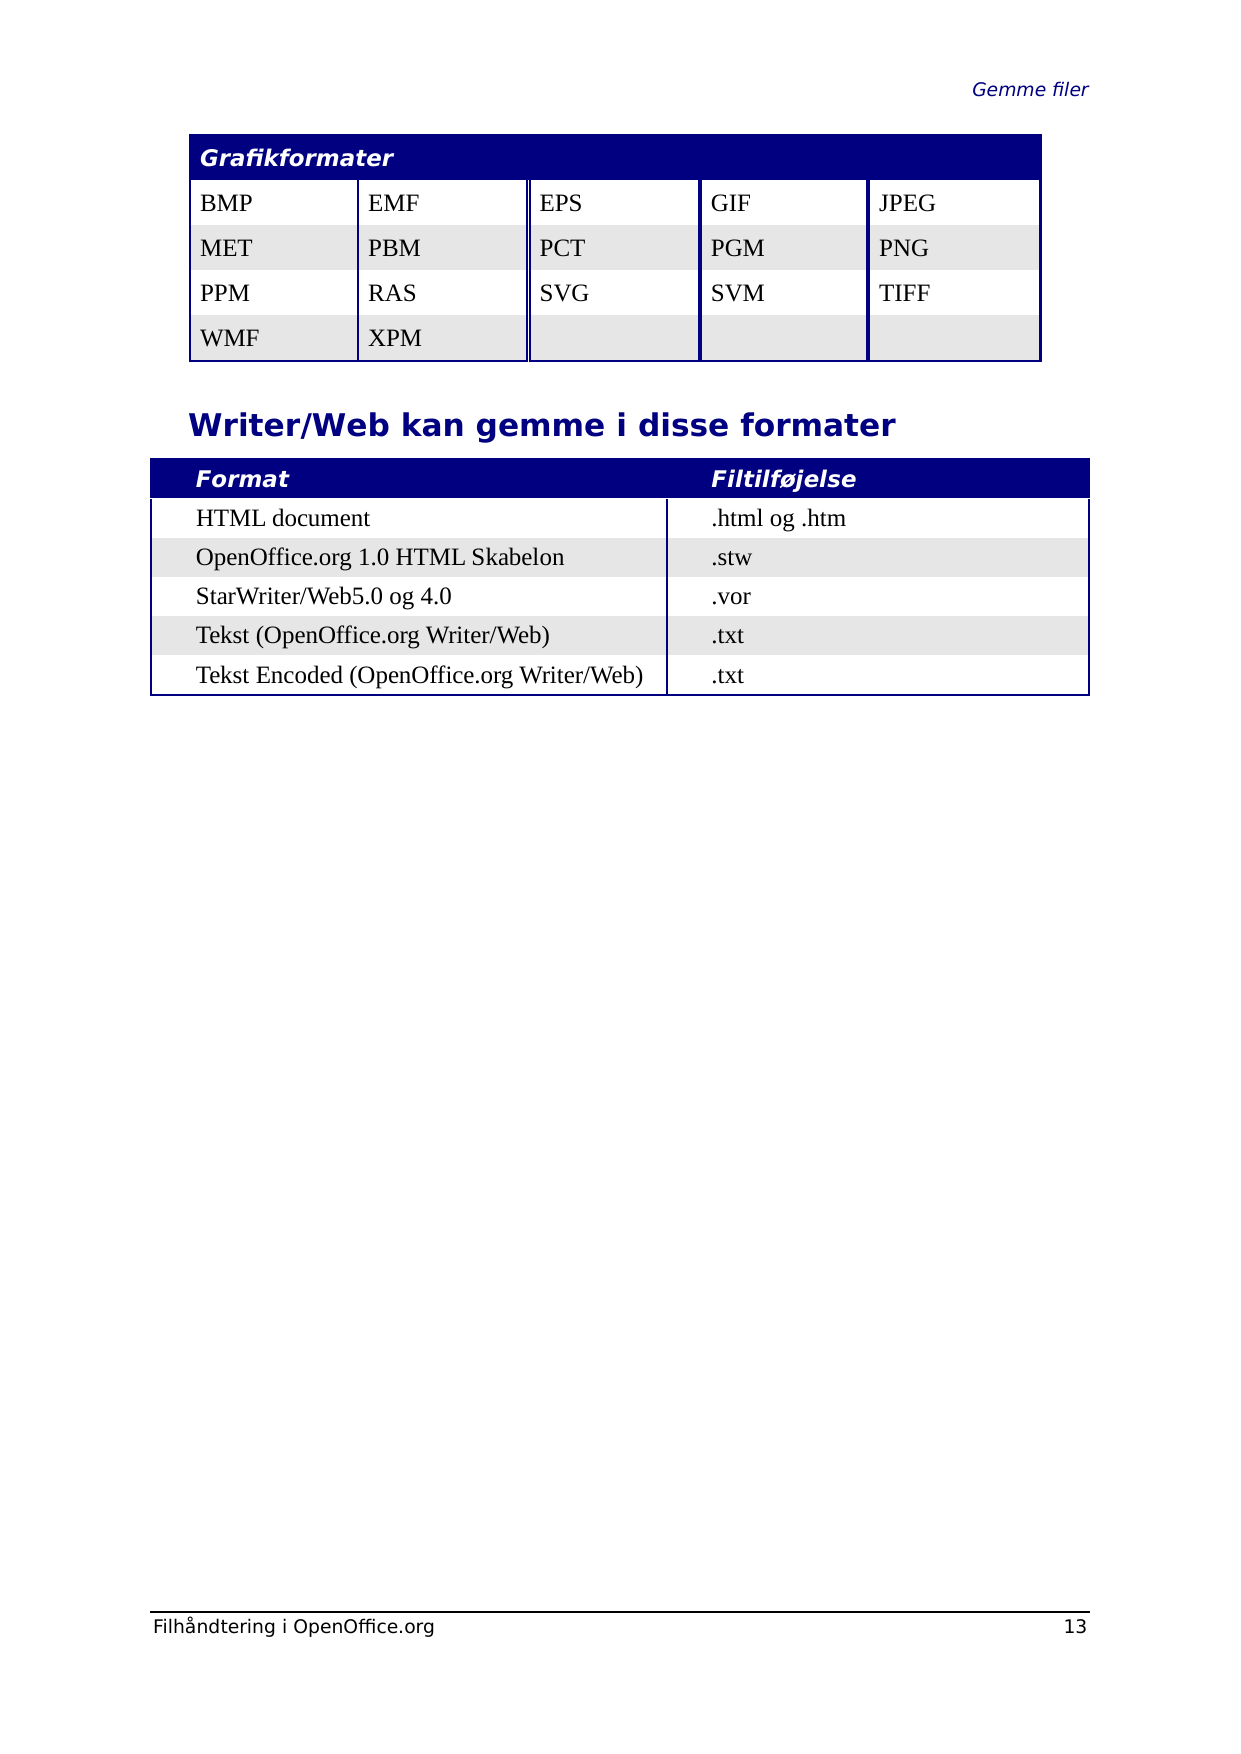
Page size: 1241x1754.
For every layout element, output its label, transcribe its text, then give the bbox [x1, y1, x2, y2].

table_cell [870, 315, 1039, 360]
table_cell TIFF [870, 270, 1039, 315]
table_cell EPS [531, 180, 698, 225]
table_cell PBM [359, 225, 526, 270]
table_cell .stw [668, 538, 1088, 577]
table_header Filtilføjelse [668, 460, 1088, 498]
table_cell .html og .htm [668, 499, 1088, 538]
table_cell OpenOffice.org 1.0 HTML Skabelon [152, 538, 666, 577]
table_cell GIF [702, 180, 866, 225]
table_header Grafikformater [191, 136, 1039, 180]
subtitle Writer/Web kan gemme i disse formater [188, 407, 1090, 443]
table_cell RAS [359, 270, 526, 315]
table_header Format [152, 460, 666, 498]
table_cell HTML document [152, 499, 666, 538]
table_cell WMF [191, 315, 357, 360]
table_cell PNG [870, 225, 1039, 270]
table_cell Tekst (OpenOffice.org Writer/Web) [152, 616, 666, 655]
table_cell SVG [531, 270, 698, 315]
table_cell PCT [531, 225, 698, 270]
table_cell XPM [359, 315, 526, 360]
table_cell JPEG [870, 180, 1039, 225]
table_cell .txt [668, 616, 1088, 655]
table_cell Tekst Encoded (OpenOffice.org Writer/Web) [152, 655, 666, 694]
table_cell PGM [702, 225, 866, 270]
table_cell BMP [191, 180, 357, 225]
table_cell PPM [191, 270, 357, 315]
table_cell .vor [668, 577, 1088, 616]
table_cell SVM [702, 270, 866, 315]
table_cell EMF [359, 180, 526, 225]
table_cell .txt [668, 655, 1088, 694]
table_cell MET [191, 225, 357, 270]
table_cell [702, 315, 866, 360]
table_cell [531, 315, 698, 360]
table_cell StarWriter/Web5.0 og 4.0 [152, 577, 666, 616]
